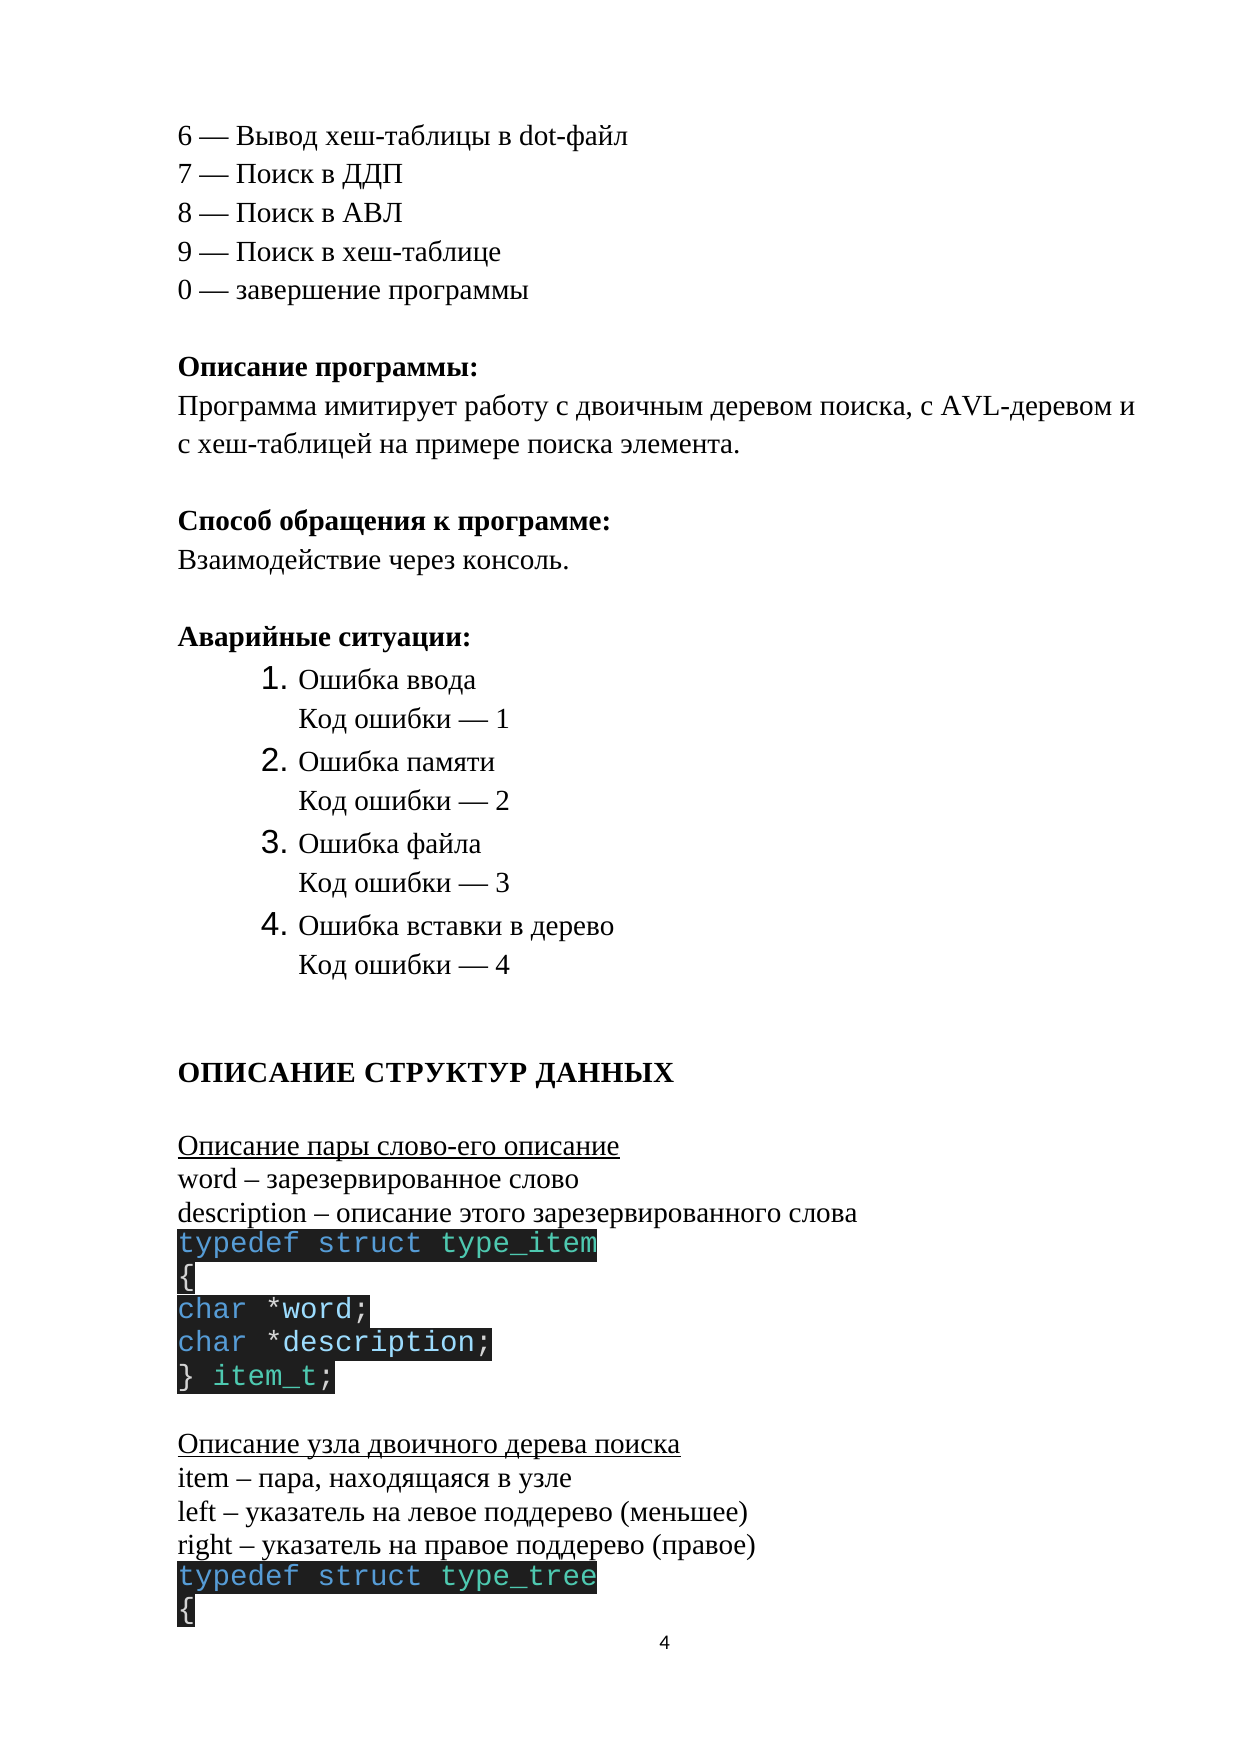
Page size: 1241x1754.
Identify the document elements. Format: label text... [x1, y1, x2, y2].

text Описание узла двоичного дерева поиска [177, 1427, 1152, 1460]
text { [177, 1594, 1152, 1627]
list Программа имитирует работу с двоичным деревом поиска, с AVL-деревом и с хеш-таблицей на примере поиска элемента. [177, 388, 1152, 460]
text Описание пары слово-его описание [177, 1128, 1152, 1161]
list 6 — Вывод хеш-таблицы в dot-файл [177, 118, 1152, 152]
list Аварийные ситуации: [177, 619, 1152, 653]
text typedef struct type_item [177, 1228, 1152, 1262]
list Описание программы: [177, 349, 1152, 383]
text { [177, 1262, 1152, 1294]
text left – указатель на левое поддерево (меньшее) [177, 1494, 1152, 1527]
list 8 — Поиск в АВЛ [177, 195, 1152, 229]
list 9 — Поиск в хеш-таблице [177, 234, 1152, 267]
list Ошибка памяти Код ошибки — 2 [261, 740, 1152, 817]
text right – указатель на правое поддерево (правое) [177, 1527, 1152, 1561]
list Взаимодействие через консоль. [177, 542, 1152, 576]
text description – описание этого зарезервированного слова [177, 1195, 1152, 1228]
text typedef struct type_tree [177, 1561, 1152, 1594]
text } item_t; [177, 1361, 1152, 1394]
text word – зарезервированное слово [177, 1161, 1152, 1195]
subtitle ОПИСАНИЕ СТРУКТУР ДАННЫХ [177, 1055, 1152, 1089]
list Способ обращения к программе: [177, 503, 1152, 537]
list Ошибка вставки в дерево Код ошибки — 4 [261, 904, 1152, 981]
list 7 — Поиск в ДДП [177, 157, 1152, 190]
text item – пара, находящаяся в узле [177, 1460, 1152, 1494]
list Ошибка файла Код ошибки — 3 [261, 822, 1152, 899]
text char *word; [177, 1294, 1152, 1328]
text char *description; [177, 1328, 1152, 1361]
list Ошибка ввода Код ошибки — 1 [261, 658, 1152, 735]
list 0 — завершение программы [177, 272, 1152, 306]
